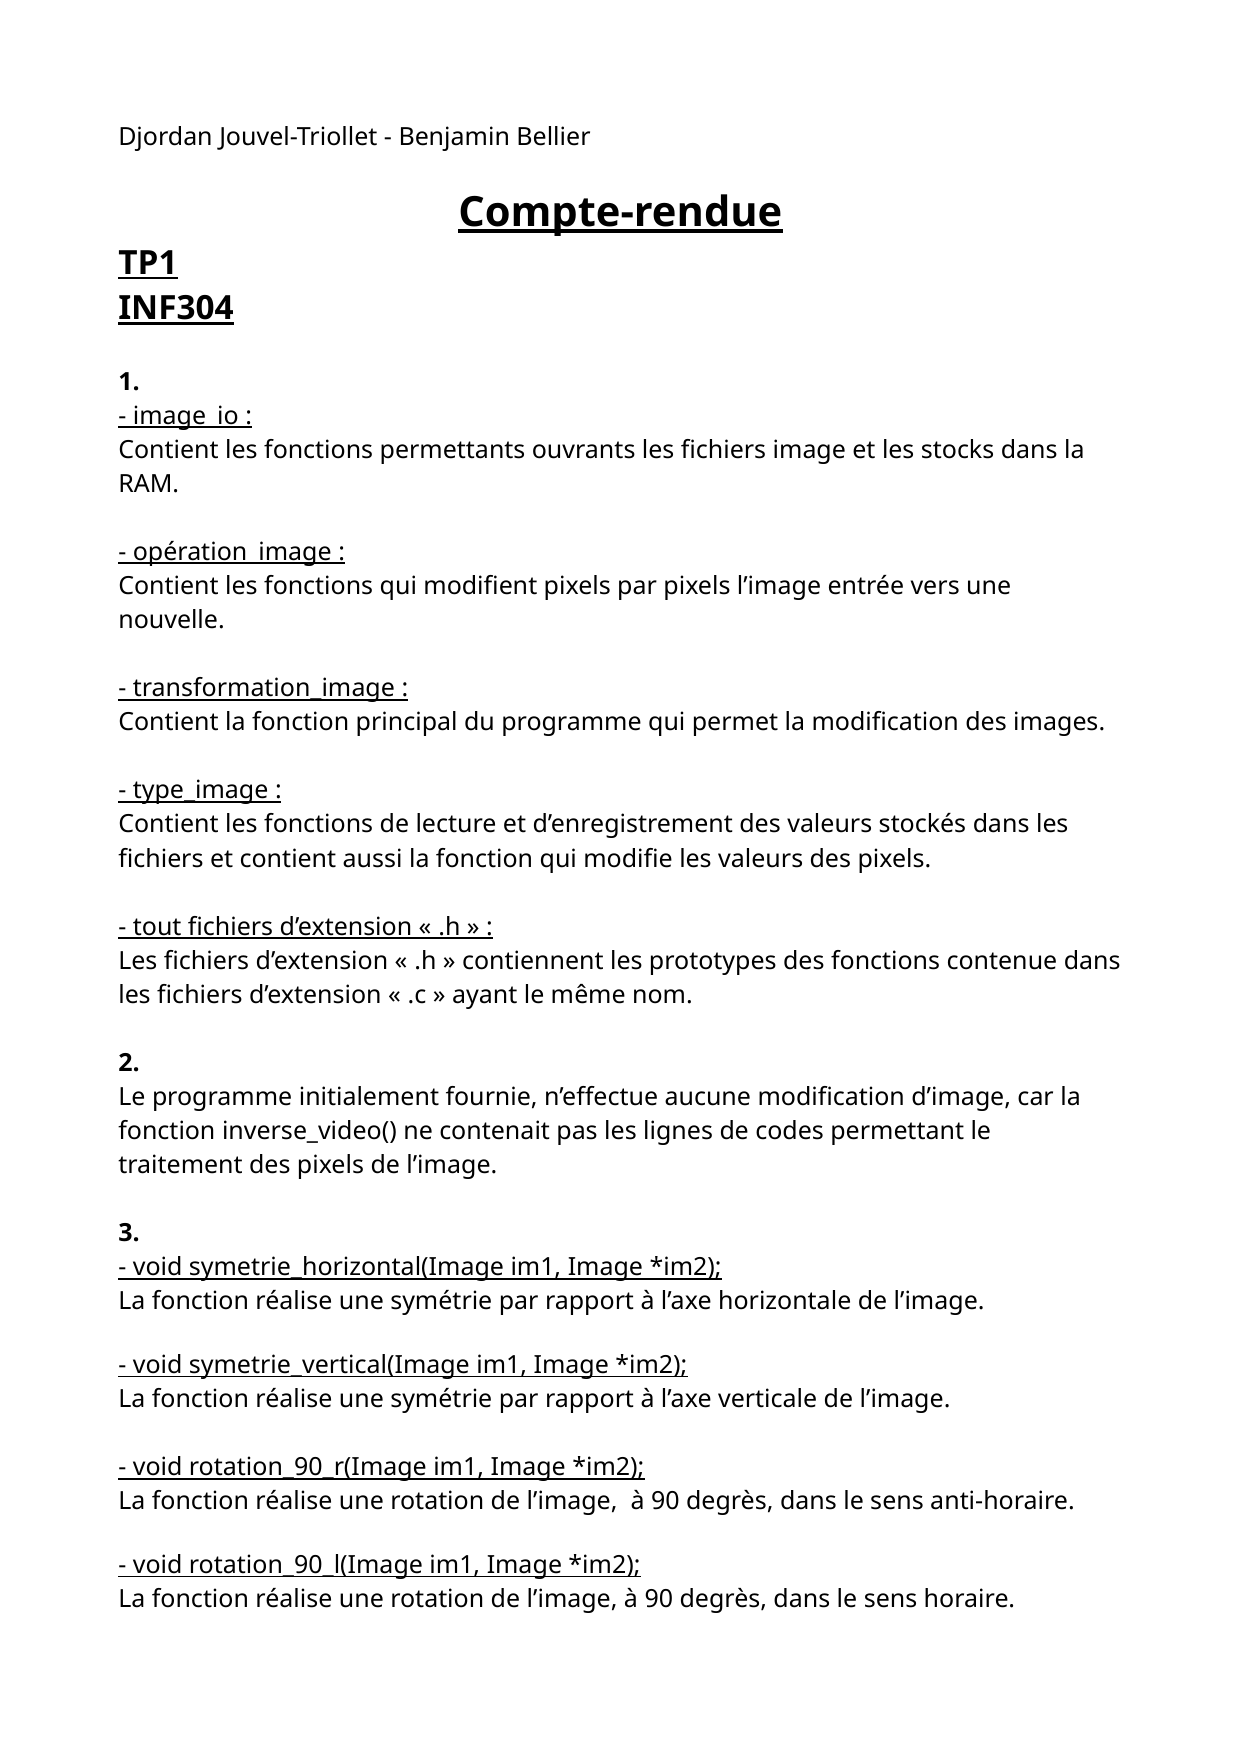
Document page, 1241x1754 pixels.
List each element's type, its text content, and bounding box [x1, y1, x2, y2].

text 3. [118, 1215, 1122, 1249]
text - void rotation_90_l(Image im1, Image *im2); [118, 1547, 1122, 1581]
text Contient les fonctions de lecture et d’enregistrement des valeurs stockés dans les fichiers et contient aussi la fonction qui modifie les valeurs des pixels. [118, 806, 1122, 874]
text 2. [118, 1044, 1122, 1079]
text Contient les fonctions qui modifient pixels par pixels l’image entrée vers une nouvelle. [118, 568, 1122, 636]
text La fonction réalise une rotation de l’image, à 90 degrès, dans le sens horaire. [118, 1581, 1122, 1615]
text Contient la fonction principal du programme qui permet la modification des images. [118, 704, 1122, 738]
text - transformation_image : [118, 670, 1122, 704]
text Compte-rendue [118, 182, 1122, 238]
text La fonction réalise une symétrie par rapport à l’axe horizontale de l’image. [118, 1283, 1122, 1317]
text Le programme initialement fournie, n’effectue aucune modification d’image, car la fonction inverse_video() ne contenait pas les lignes de codes permettant le traitement des pixels de l’image. [118, 1079, 1122, 1181]
text Les fichiers d’extension « .h » contiennent les prototypes des fonctions contenue dans les fichiers d’extension « .c » ayant le même nom. [118, 942, 1122, 1011]
text - opération_image : [118, 534, 1122, 568]
text - tout fichiers d’extension « .h » : [118, 908, 1122, 942]
text Contient les fonctions permettants ouvrants les fichiers image et les stocks dans la RAM. [118, 431, 1122, 499]
text 1. [118, 363, 1122, 397]
text - type_image : [118, 772, 1122, 806]
text La fonction réalise une rotation de l’image, à 90 degrès, dans le sens anti-horaire. [118, 1483, 1122, 1517]
text - image_io : [118, 397, 1122, 431]
text La fonction réalise une symétrie par rapport à l’axe verticale de l’image. [118, 1381, 1122, 1415]
text TP1 INF304 [118, 238, 1122, 329]
text - void symetrie_horizontal(Image im1, Image *im2); [118, 1249, 1122, 1283]
text - void rotation_90_r(Image im1, Image *im2); [118, 1449, 1122, 1483]
text - void symetrie_vertical(Image im1, Image *im2); [118, 1347, 1122, 1381]
